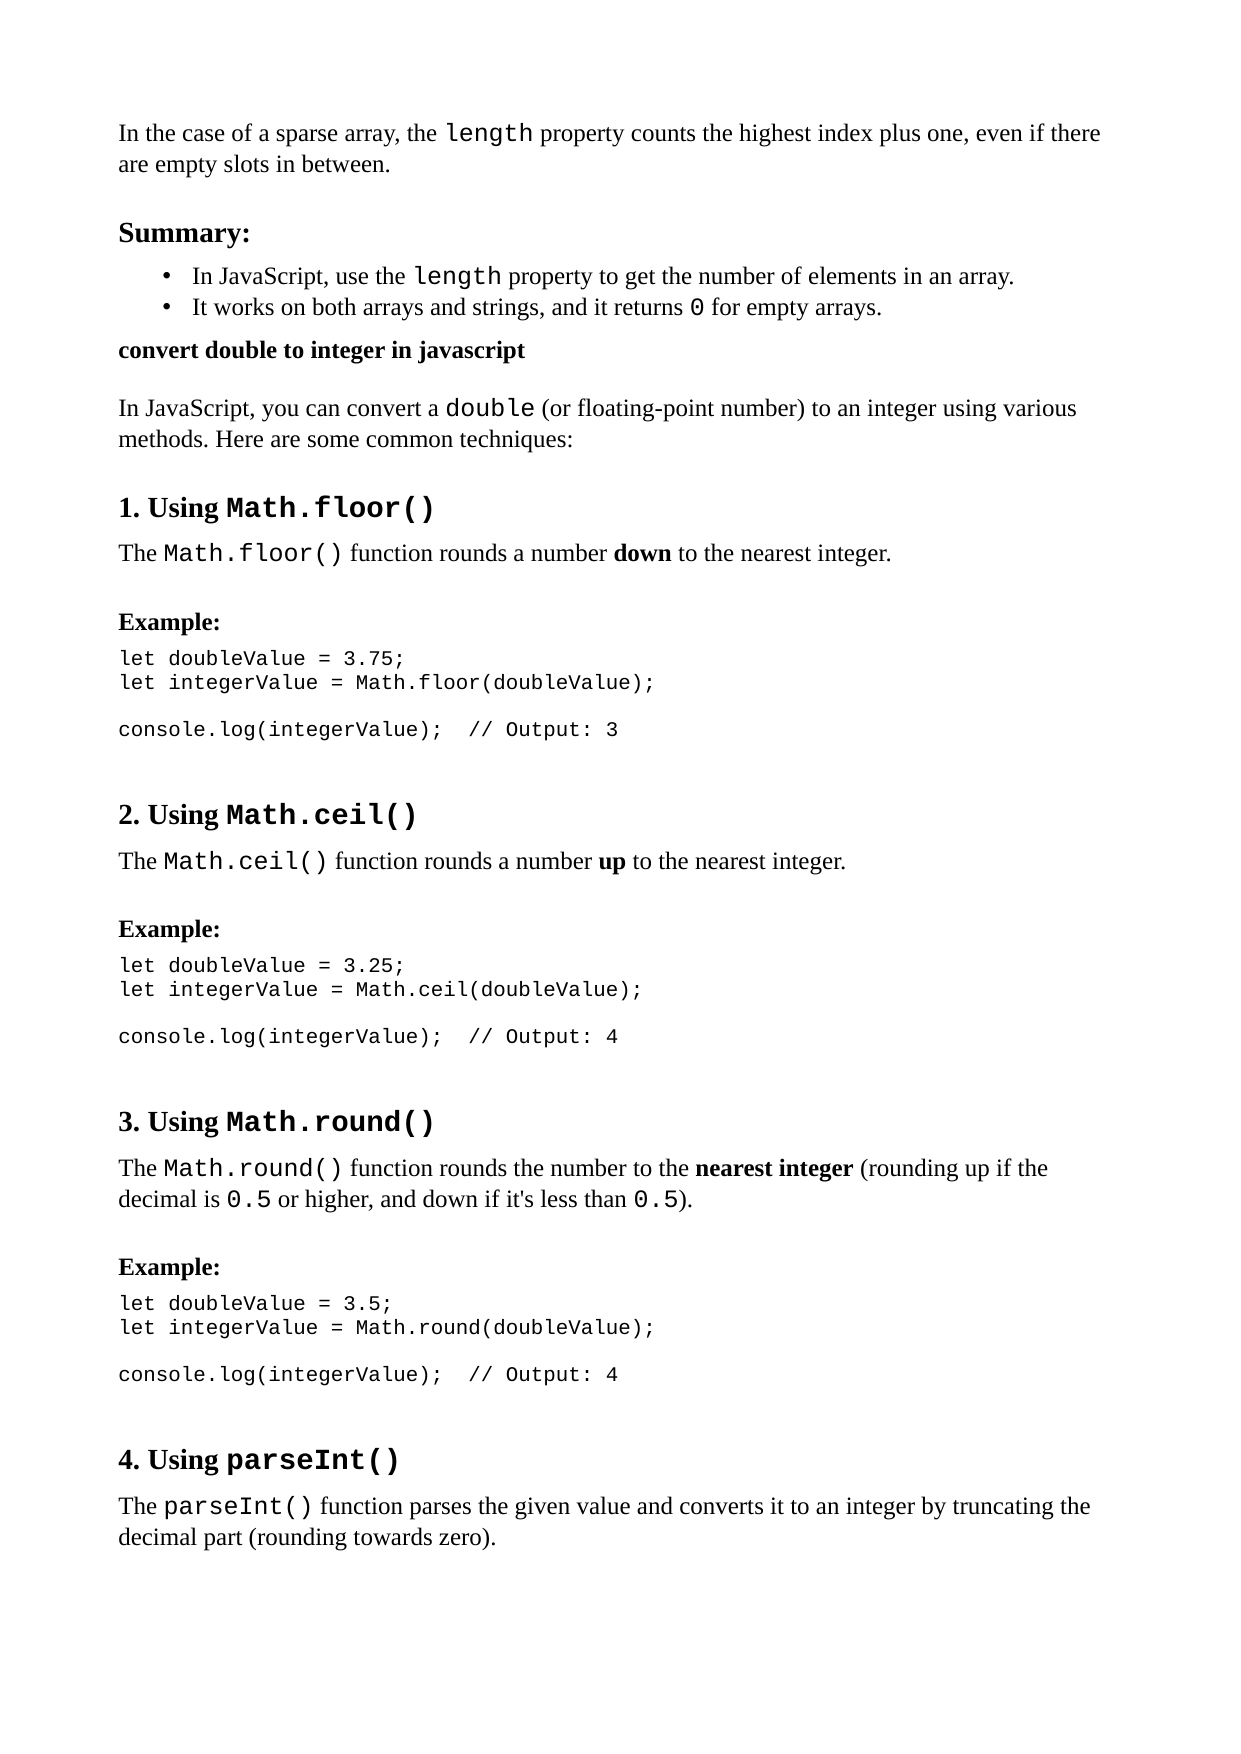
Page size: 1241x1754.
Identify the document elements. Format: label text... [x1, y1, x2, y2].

subtitle Example: [118, 1252, 1122, 1281]
text In JavaScript, you can convert a double (or floating-point number) to an integer using various methods. Here are some common techniques: [118, 393, 1122, 452]
text let doubleValue = 3.75; [118, 648, 1122, 672]
subtitle 2. Using Math.ceil() [118, 797, 1122, 833]
text The Math.floor() function rounds a number down to the nearest integer. [118, 538, 1122, 569]
list It works on both arrays and strings, and it returns 0 for empty arrays. [162, 292, 1122, 323]
subtitle Summary: [118, 215, 1122, 249]
text console.log(integerValue); // Output: 3 [118, 719, 1122, 743]
text The Math.ceil() function rounds a number up to the nearest integer. [118, 846, 1122, 877]
subtitle Example: [118, 914, 1122, 943]
text let integerValue = Math.round(doubleValue); [118, 1317, 1122, 1341]
list In JavaScript, use the length property to get the number of elements in an array. [162, 261, 1122, 292]
text In the case of a sparse array, the length property counts the highest index plus one, even if there are empty slots in between. [118, 118, 1122, 178]
text console.log(integerValue); // Output: 4 [118, 1026, 1122, 1050]
subtitle 4. Using parseInt() [118, 1442, 1122, 1478]
subtitle 1. Using Math.floor() [118, 490, 1122, 526]
text let doubleValue = 3.25; [118, 955, 1122, 979]
text The parseInt() function parses the given value and converts it to an integer by truncating the decimal part (rounding towards zero). [118, 1491, 1122, 1551]
text console.log(integerValue); // Output: 4 [118, 1364, 1122, 1388]
text convert double to integer in javascript [118, 335, 1122, 364]
text The Math.round() function rounds the number to the nearest integer (rounding up if the decimal is 0.5 or higher, and down if it's less than 0.5). [118, 1153, 1122, 1214]
subtitle Example: [118, 607, 1122, 636]
text let doubleValue = 3.5; [118, 1293, 1122, 1317]
text let integerValue = Math.ceil(doubleValue); [118, 979, 1122, 1003]
text let integerValue = Math.floor(doubleValue); [118, 672, 1122, 695]
subtitle 3. Using Math.round() [118, 1104, 1122, 1140]
